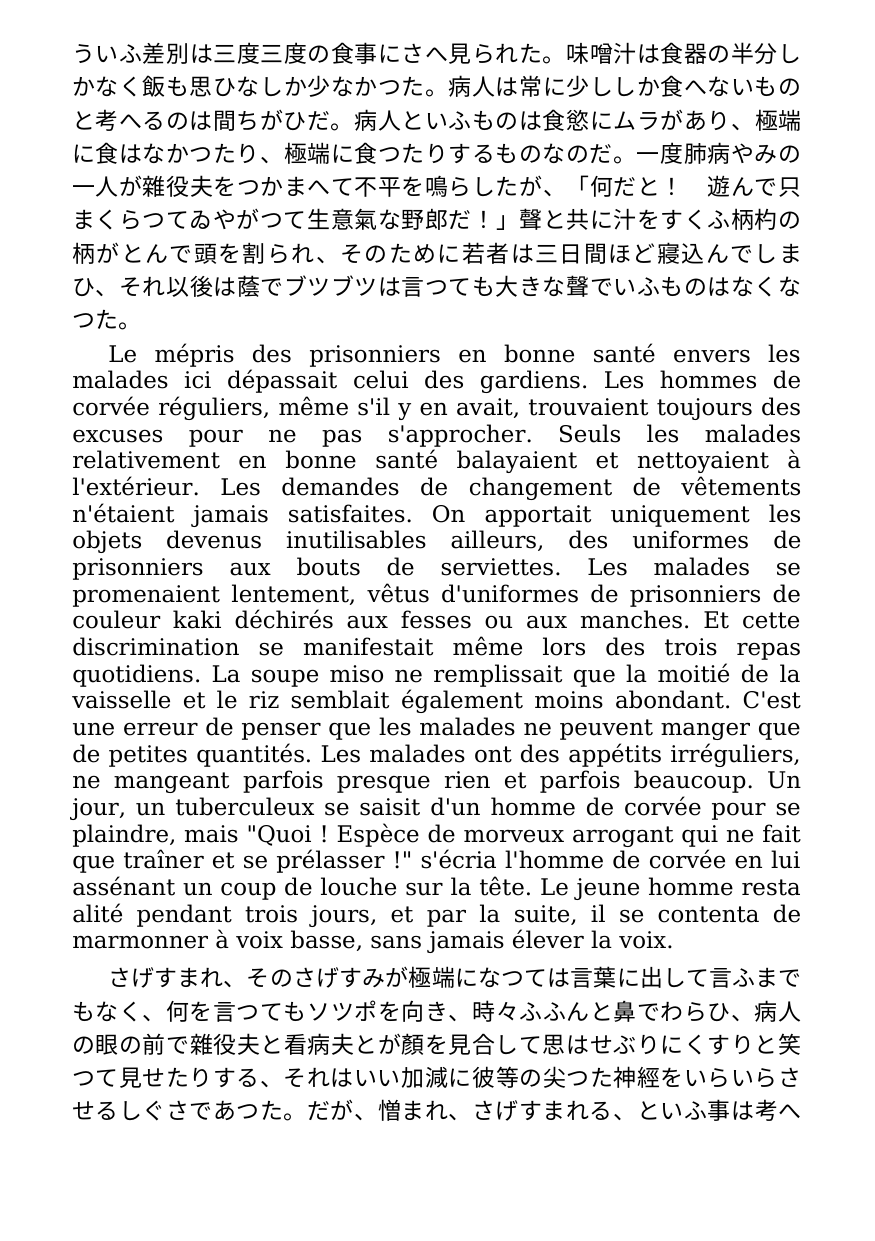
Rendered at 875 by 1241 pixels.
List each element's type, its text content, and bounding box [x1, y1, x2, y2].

text ういふ差別は三度三度の食事にさへ見られた。味噌汁は食器の半分しかなく飯も思ひなしか少なかつた。病人は常に少ししか食へないものと考へるのは間ちがひだ。病人といふものは食慾にムラがあり、極端に食はなかつたり、極端に食つたりするものなのだ。一度肺病やみの一人が雜役夫をつかまへて不平を鳴らしたが、「何だと！ 遊んで只まくらつてゐやがつて生意氣な野郎だ！」聲と共に汁をすくふ柄杓の柄がとんで頭を割られ、そのために若者は三日間ほど寢込んでしまひ、それ以後は蔭でブツブツは言つても大きな聲でいふものはなくなつた。 [72, 36, 802, 335]
text Le mépris des prisonniers en bonne santé envers les malades ici dépassait celui des gardiens. Les hommes de corvée réguliers, même s'il y en avait, trouvaient toujours des excuses pour ne pas s'approcher. Seuls les malades relativement en bonne santé balayaient et nettoyaient à l'extérieur. Les demandes de changement de vêtements n'étaient jamais satisfaites. On apportait uniquement les objets devenus inutilisables ailleurs, des uniformes de prisonniers aux bouts de serviettes. Les malades se promenaient lentement, vêtus d'uniformes de prisonniers de couleur kaki déchirés aux fesses ou aux manches. Et cette discrimination se manifestait même lors des trois repas quotidiens. La soupe miso ne remplissait que la moitié de la vaisselle et le riz semblait également moins abondant. C'est une erreur de penser que les malades ne peuvent manger que de petites quantités. Les malades ont des appétits irréguliers, ne mangeant parfois presque rien et parfois beaucoup. Un jour, un tuberculeux se saisit d'un homme de corvée pour se plaindre, mais "Quoi ! Espèce de morveux arrogant qui ne fait que traîner et se prélasser !" s'écria l'homme de corvée en lui assénant un coup de louche sur la tête. Le jeune homme resta alité pendant trois jours, et par la suite, il se contenta de marmonner à voix basse, sans jamais élever la voix. [72, 341, 802, 954]
text さげすまれ、そのさげすみが極端になつては言葉に出して言ふまでもなく、何を言つてもソツポを向き、時々ふふんと鼻でわらひ、病人の眼の前で雜役夫と看病夫とが顏を見合して思はせぶりにくすりと笑つて見せたりする、それはいい加減に彼等の尖つた神經をいらいらさせるしぐさであつた。だが、憎まれ、さげすまれる、といふ事は考へ [72, 960, 802, 1126]
